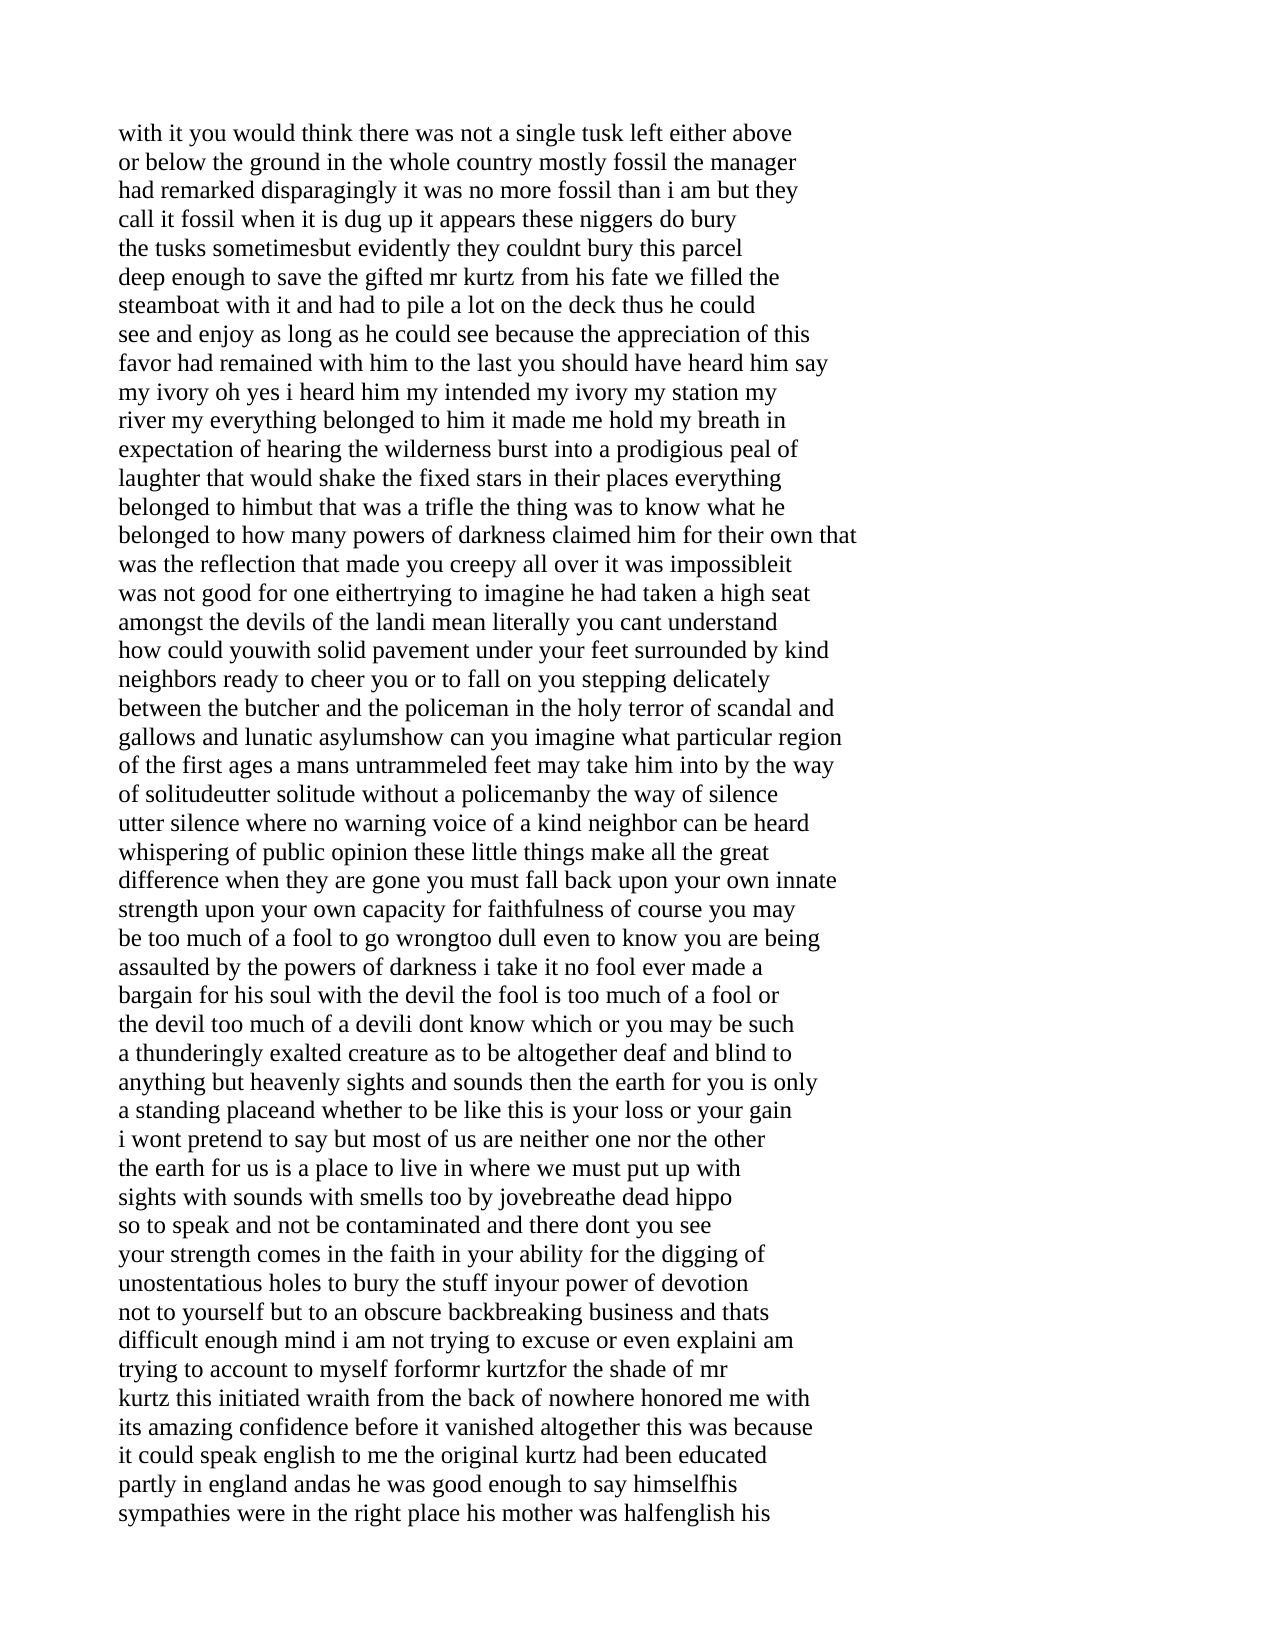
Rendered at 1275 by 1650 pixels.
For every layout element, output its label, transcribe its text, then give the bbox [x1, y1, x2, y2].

text was the reflection that made you creepy all over it was impossibleit [118, 549, 1157, 578]
text favor had remained with him to the last you should have heard him say [118, 348, 1157, 377]
text of the first ages a mans untrammeled feet may take him into by the way [118, 751, 1157, 779]
text assaulted by the powers of darkness i take it no fool ever made a [118, 952, 1157, 981]
text kurtz this initiated wraith from the back of nowhere honored me with [118, 1383, 1157, 1412]
text bargain for his soul with the devil the fool is too much of a fool or [118, 981, 1157, 1009]
text be too much of a fool to go wrongtoo dull even to know you are being [118, 923, 1157, 952]
text amongst the devils of the landi mean literally you cant understand [118, 607, 1157, 636]
text or below the ground in the whole country mostly fossil the manager [118, 147, 1157, 176]
text call it fossil when it is dug up it appears these niggers do bury [118, 204, 1157, 233]
text a thunderingly exalted creature as to be altogether deaf and blind to [118, 1038, 1157, 1067]
text whispering of public opinion these little things make all the great [118, 837, 1157, 866]
text the devil too much of a devili dont know which or you may be such [118, 1009, 1157, 1038]
text difficult enough mind i am not trying to excuse or even explaini am [118, 1326, 1157, 1354]
text strength upon your own capacity for faithfulness of course you may [118, 894, 1157, 923]
text my ivory oh yes i heard him my intended my ivory my station my [118, 377, 1157, 406]
text difference when they are gone you must fall back upon your own innate [118, 866, 1157, 894]
text with it you would think there was not a single tusk left either above [118, 118, 1157, 147]
text the earth for us is a place to live in where we must put up with [118, 1153, 1157, 1182]
text so to speak and not be contaminated and there dont you see [118, 1211, 1157, 1239]
text anything but heavenly sights and sounds then the earth for you is only [118, 1067, 1157, 1096]
text unostentatious holes to bury the stuff inyour power of devotion [118, 1268, 1157, 1297]
text expectation of hearing the wilderness burst into a prodigious peal of [118, 434, 1157, 463]
text partly in england andas he was good enough to say himselfhis [118, 1469, 1157, 1498]
text not to yourself but to an obscure backbreaking business and thats [118, 1297, 1157, 1326]
text laughter that would shake the fixed stars in their places everything [118, 463, 1157, 492]
text was not good for one eithertrying to imagine he had taken a high seat [118, 578, 1157, 607]
text your strength comes in the faith in your ability for the digging of [118, 1239, 1157, 1268]
text had remarked disparagingly it was no more fossil than i am but they [118, 176, 1157, 204]
text sympathies were in the right place his mother was halfenglish his [118, 1498, 1157, 1527]
text see and enjoy as long as he could see because the appreciation of this [118, 319, 1157, 348]
text belonged to how many powers of darkness claimed him for their own that [118, 521, 1157, 549]
text the tusks sometimesbut evidently they couldnt bury this parcel [118, 233, 1157, 262]
text of solitudeutter solitude without a policemanby the way of silence [118, 779, 1157, 808]
text between the butcher and the policeman in the holy terror of scandal and [118, 693, 1157, 722]
text neighbors ready to cheer you or to fall on you stepping delicately [118, 664, 1157, 693]
text i wont pretend to say but most of us are neither one nor the other [118, 1124, 1157, 1153]
text utter silence where no warning voice of a kind neighbor can be heard [118, 808, 1157, 837]
text a standing placeand whether to be like this is your loss or your gain [118, 1096, 1157, 1124]
text belonged to himbut that was a trifle the thing was to know what he [118, 492, 1157, 521]
text sights with sounds with smells too by jovebreathe dead hippo [118, 1182, 1157, 1211]
text deep enough to save the gifted mr kurtz from his fate we filled the [118, 262, 1157, 291]
text gallows and lunatic asylumshow can you imagine what particular region [118, 722, 1157, 751]
text river my everything belonged to him it made me hold my breath in [118, 406, 1157, 434]
text its amazing confidence before it vanished altogether this was because [118, 1412, 1157, 1441]
text trying to account to myself forformr kurtzfor the shade of mr [118, 1354, 1157, 1383]
text how could youwith solid pavement under your feet surrounded by kind [118, 636, 1157, 664]
text it could speak english to me the original kurtz had been educated [118, 1441, 1157, 1469]
text steamboat with it and had to pile a lot on the deck thus he could [118, 291, 1157, 319]
